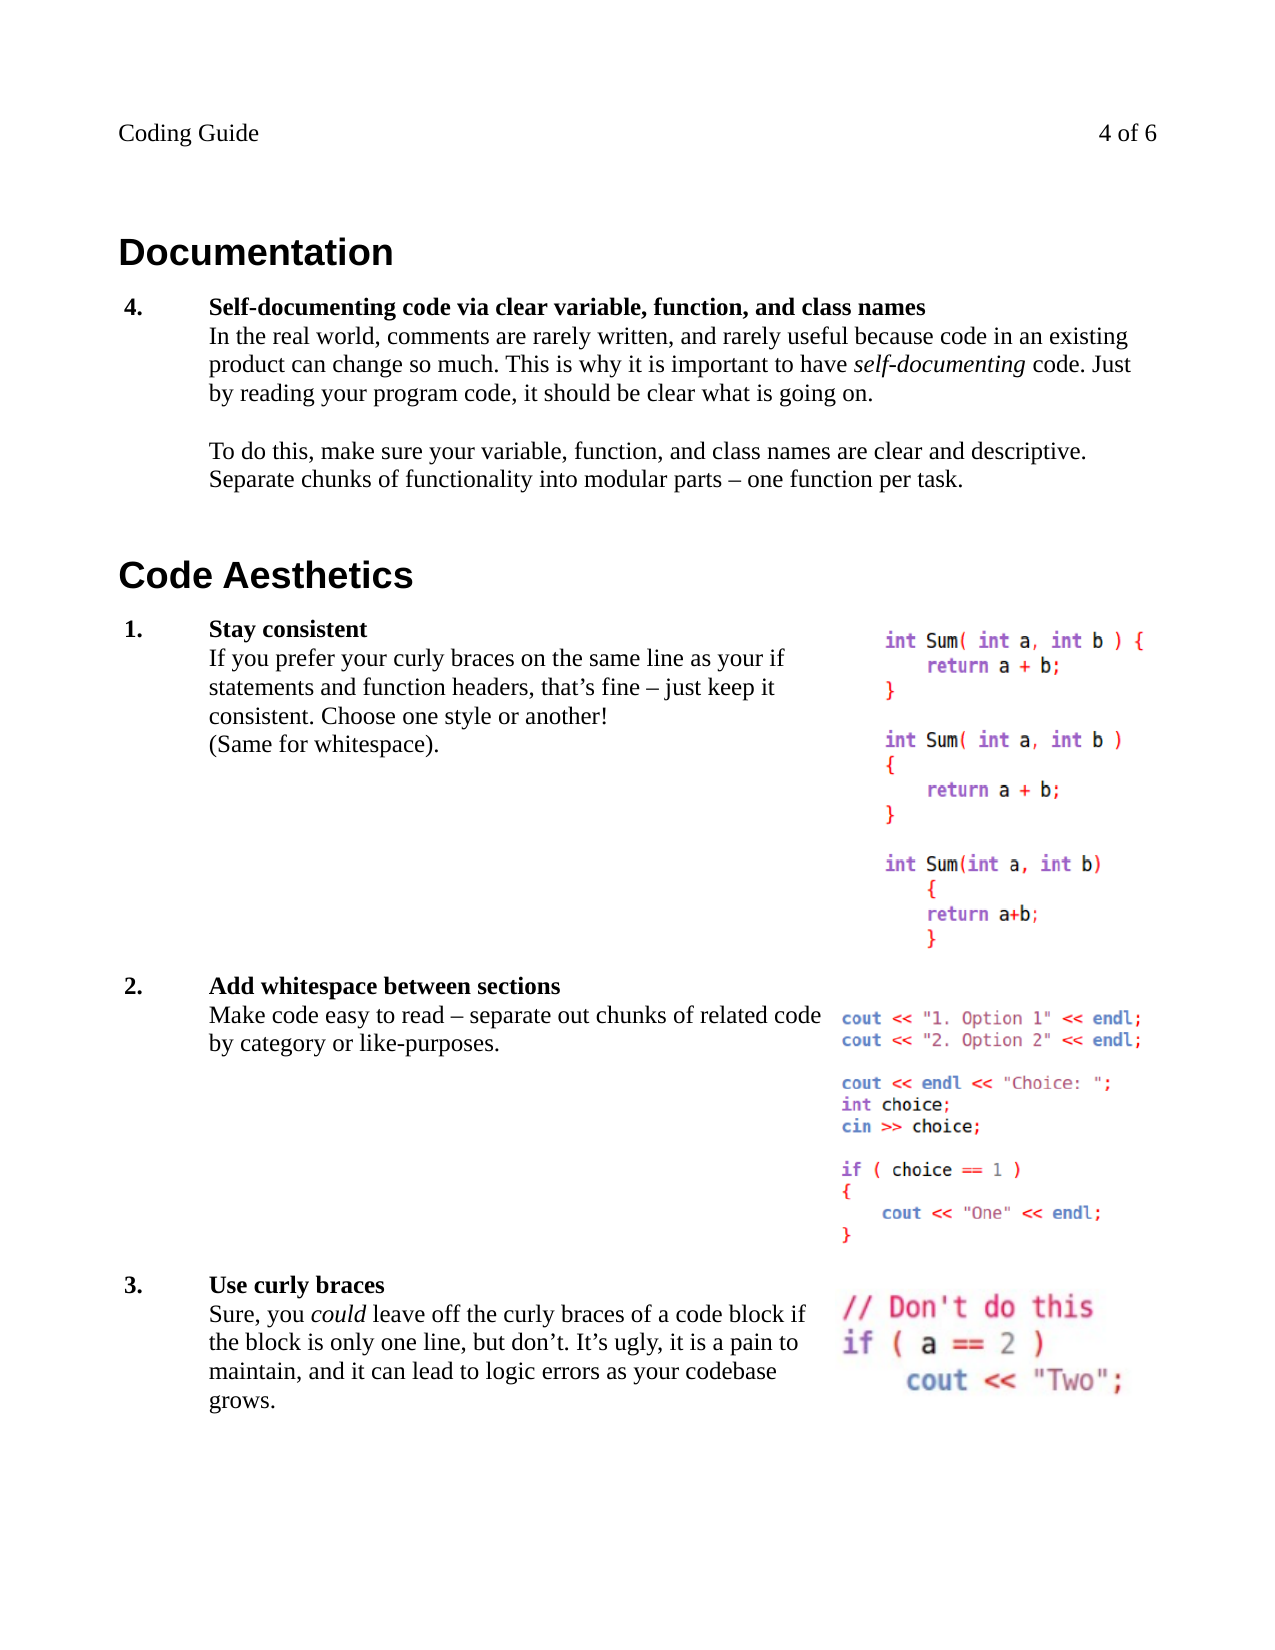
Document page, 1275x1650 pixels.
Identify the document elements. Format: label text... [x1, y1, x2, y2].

table_header 1. [118, 609, 203, 965]
subtitle Documentation [118, 230, 1157, 274]
table_cell 3. [118, 1264, 203, 1506]
table_cell Add whitespace between sections Make code easy to read – separate out chunks of related code by category or like-purposes. [203, 965, 1157, 1264]
table_header 4. [118, 286, 203, 499]
table_cell Use curly braces Sure, you could leave off the curly braces of a code block if the block is only one line, but don’t. It’s ugly, it is a pain to maintain, and it can lead to logic errors as your codebase grows. [203, 1264, 1157, 1506]
picture [829, 999, 1152, 1258]
picture [834, 1277, 1140, 1409]
table_header Stay consistent If you prefer your curly braces on the same line as your if statements and function headers, that’s fine – just keep it consistent. Choose one style or another! (Same for whitespace). [203, 609, 1157, 965]
table_header Self-documenting code via clear variable, function, and class names In the real world, comments are rarely written, and rarely useful because code in an existing product can change so much. This is why it is important to have self-documenting code. Just by reading your program code, it should be clear what is going on. To do this, make sure your variable, function, and class names are clear and descriptive. Separate chunks of functionality into modular parts – one function per task. [203, 286, 1157, 499]
subtitle Code Aesthetics [118, 553, 1157, 596]
table_cell 2. [118, 965, 203, 1264]
picture [871, 614, 1152, 959]
